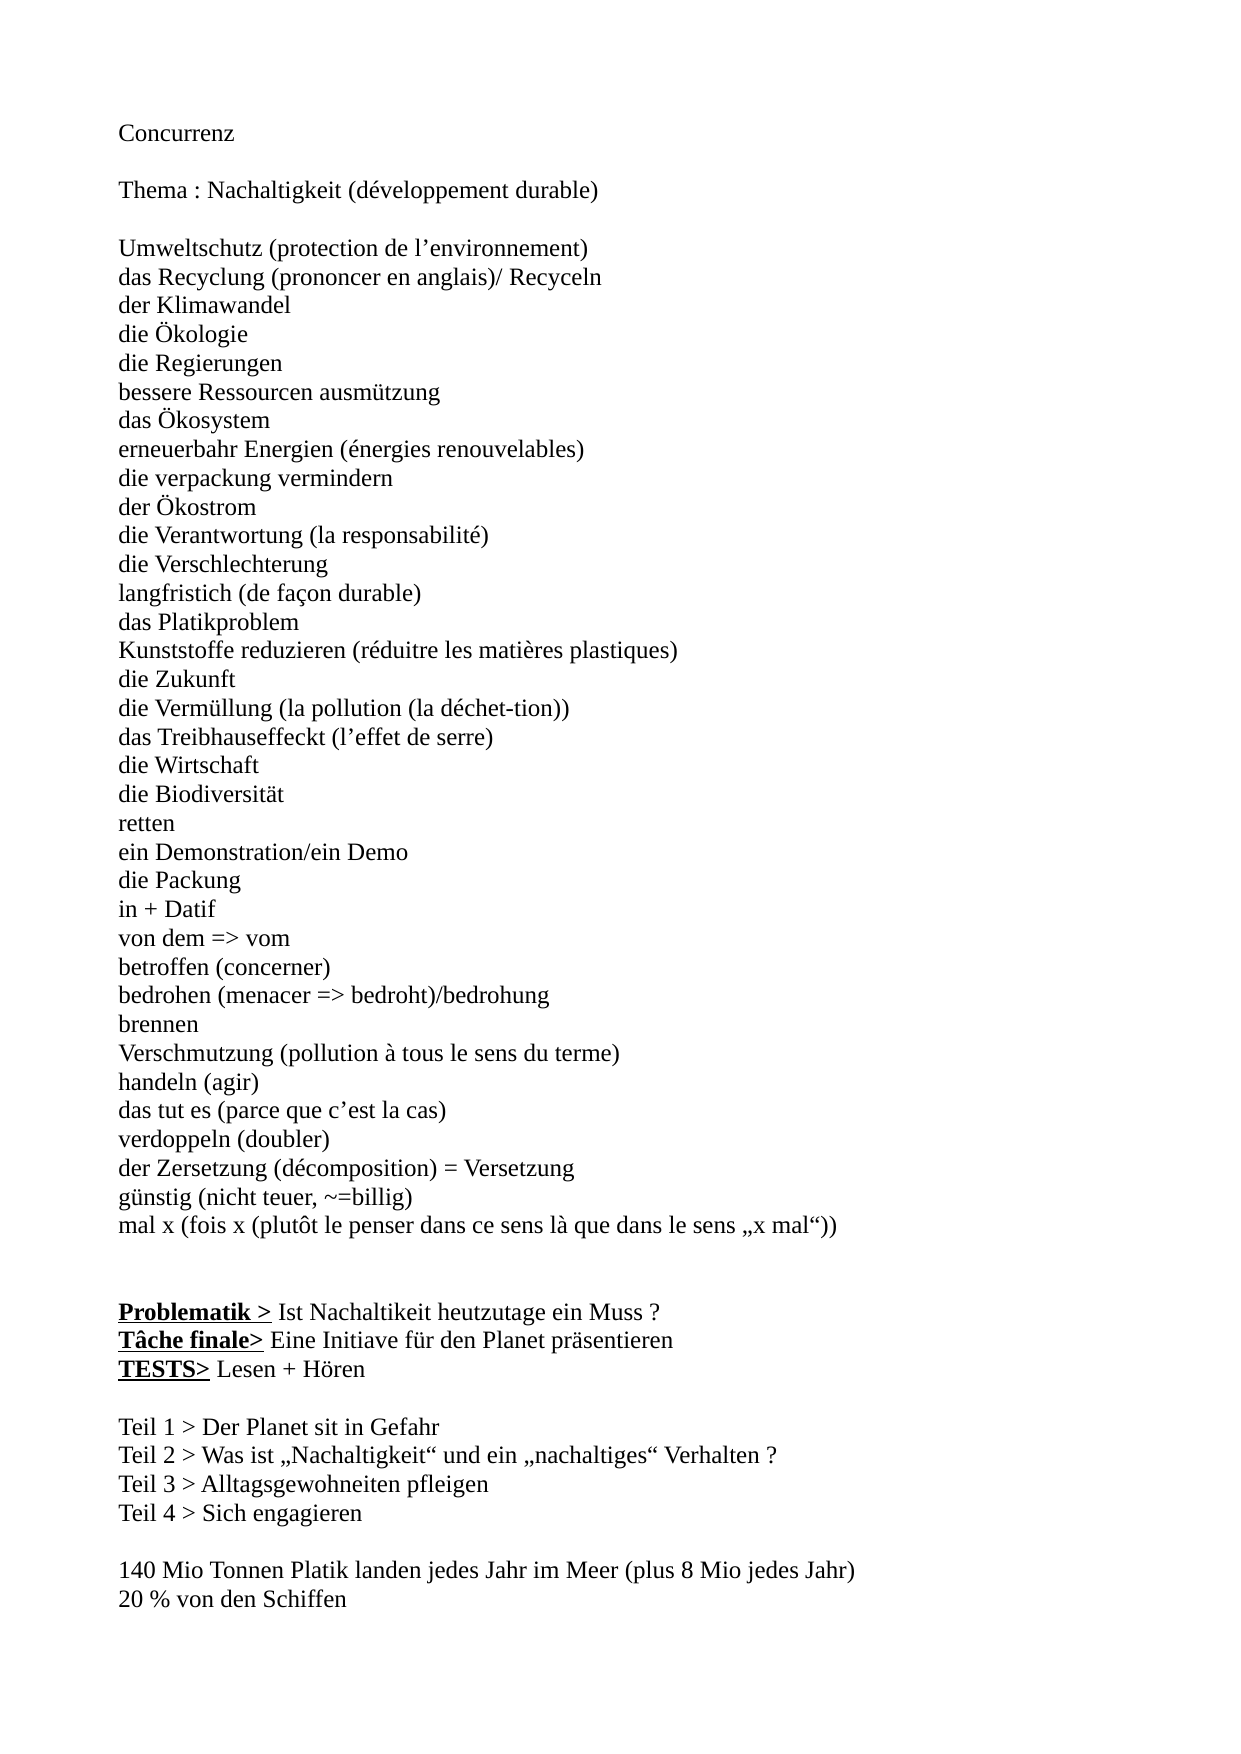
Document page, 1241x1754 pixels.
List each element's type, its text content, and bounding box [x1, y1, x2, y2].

text bedrohen (menacer => bedroht)/bedrohung [118, 981, 1122, 1009]
text die Ökologie [118, 319, 1122, 348]
text betroffen (concerner) [118, 952, 1122, 981]
text Teil 3 > Alltagsgewohneiten pfleigen [118, 1469, 1122, 1498]
text Thema : Nachaltigkeit (développement durable) [118, 176, 1122, 204]
text Tâche finale> Eine Initiave für den Planet präsentieren [118, 1326, 1122, 1354]
text die Vermüllung (la pollution (la déchet-tion)) [118, 693, 1122, 722]
text Teil 1 > Der Planet sit in Gefahr [118, 1412, 1122, 1441]
text verdoppeln (doubler) [118, 1124, 1122, 1153]
text der Ökostrom [118, 492, 1122, 521]
text Umweltschutz (protection de l’environnement) [118, 233, 1122, 262]
text langfristich (de façon durable) [118, 578, 1122, 607]
text Kunststoffe reduzieren (réduitre les matières plastiques) [118, 636, 1122, 664]
text der Klimawandel [118, 291, 1122, 319]
text Problematik > Ist Nachaltikeit heutzutage ein Muss ? [118, 1297, 1122, 1326]
text das Platikproblem [118, 607, 1122, 636]
text günstig (nicht teuer, ~=billig) [118, 1182, 1122, 1211]
text mal x (fois x (plutôt le penser dans ce sens là que dans le sens „x mal“)) [118, 1211, 1122, 1239]
text brennen [118, 1009, 1122, 1038]
text 20 % von den Schiffen [118, 1584, 1122, 1613]
text das Ökosystem [118, 406, 1122, 434]
text die verpackung vermindern [118, 463, 1122, 492]
text 140 Mio Tonnen Platik landen jedes Jahr im Meer (plus 8 Mio jedes Jahr) [118, 1556, 1122, 1584]
text die Zukunft [118, 664, 1122, 693]
text das Treibhauseffeckt (l’effet de serre) [118, 722, 1122, 751]
text Teil 4 > Sich engagieren [118, 1498, 1122, 1527]
text die Verschlechterung [118, 549, 1122, 578]
text die Packung [118, 866, 1122, 894]
text bessere Ressourcen ausmützung [118, 377, 1122, 406]
text handeln (agir) [118, 1067, 1122, 1096]
text das Recyclung (prononcer en anglais)/ Recyceln [118, 262, 1122, 291]
text der Zersetzung (décomposition) = Versetzung [118, 1153, 1122, 1182]
text ein Demonstration/ein Demo [118, 837, 1122, 866]
text Verschmutzung (pollution à tous le sens du terme) [118, 1038, 1122, 1067]
text die Regierungen [118, 348, 1122, 377]
text erneuerbahr Energien (énergies renouvelables) [118, 434, 1122, 463]
text Teil 2 > Was ist „Nachaltigkeit“ und ein „nachaltiges“ Verhalten ? [118, 1441, 1122, 1469]
text retten [118, 808, 1122, 837]
text die Wirtschaft [118, 751, 1122, 779]
text die Verantwortung (la responsabilité) [118, 521, 1122, 549]
text von dem => vom [118, 923, 1122, 952]
text die Biodiversität [118, 779, 1122, 808]
text in + Datif [118, 894, 1122, 923]
text das tut es (parce que c’est la cas) [118, 1096, 1122, 1124]
text TESTS> Lesen + Hören [118, 1354, 1122, 1383]
text Concurrenz [118, 118, 1122, 147]
